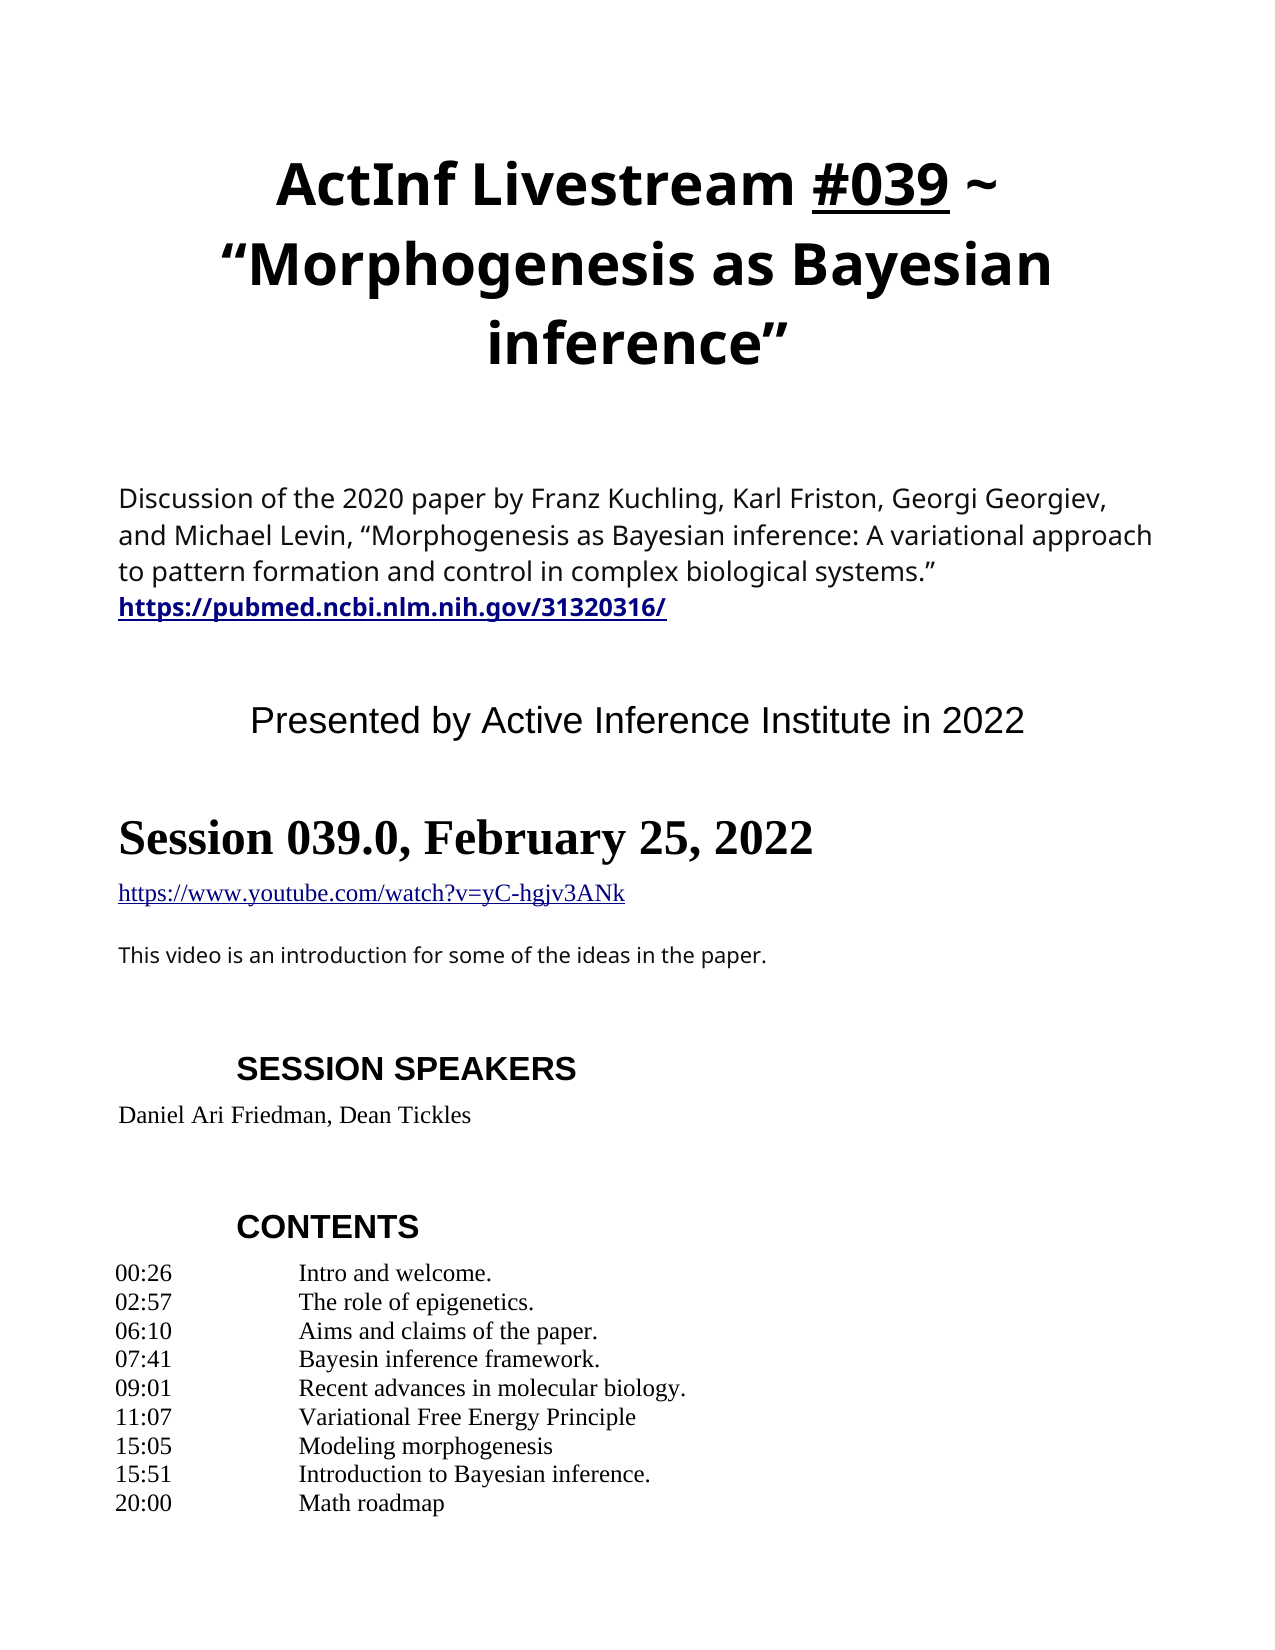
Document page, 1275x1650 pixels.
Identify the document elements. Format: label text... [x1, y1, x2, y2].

table_cell 09:01 [112, 1373, 295, 1402]
text https://www.youtube.com/watch?v=yC-hgjv3ANk [118, 878, 1157, 906]
table_cell Math roadmap [295, 1488, 921, 1517]
text This video is an introduction for some of the ideas in the paper. [118, 940, 1157, 970]
table_cell Variational Free Energy Principle [295, 1402, 921, 1431]
table_cell Bayesin inference framework. [295, 1345, 921, 1373]
table_cell Modeling morphogenesis [295, 1431, 921, 1459]
subtitle Presented by Active Inference Institute in 2022 [118, 698, 1157, 741]
text Discussion of the 2020 paper by Franz Kuchling, Karl Friston, Georgi Georgiev, and Michael Levin, “Morphogenesis as Bayesian inference: A variational approach to pattern formation and control in complex biological systems.” [118, 479, 1157, 590]
table_cell 11:07 [112, 1402, 295, 1431]
table_cell 07:41 [112, 1345, 295, 1373]
table_cell 20:00 [112, 1488, 295, 1517]
subtitle SESSION SPEAKERS [118, 1049, 1157, 1088]
table_cell The role of epigenetics. [295, 1287, 921, 1316]
table_header 00:26 [112, 1258, 295, 1287]
table_cell 06:10 [112, 1316, 295, 1344]
title ActInf Livestream #039 ~ “Morphogenesis as Bayesian inference” [118, 143, 1157, 382]
table_cell Introduction to Bayesian inference. [295, 1460, 921, 1488]
text Daniel Ari Friedman, Dean Tickles [118, 1100, 1157, 1129]
table_header Intro and welcome. [295, 1258, 921, 1287]
table_cell Aims and claims of the paper. [295, 1316, 921, 1344]
subtitle CONTENTS [118, 1207, 1157, 1246]
table_cell 15:05 [112, 1431, 295, 1459]
table_cell Recent advances in molecular biology. [295, 1373, 921, 1402]
text https://pubmed.ncbi.nlm.nih.gov/31320316/ [118, 590, 1157, 624]
subtitle Session 039.0, February 25, 2022 [118, 808, 1157, 865]
table_cell 15:51 [112, 1460, 295, 1488]
table_cell 02:57 [112, 1287, 295, 1316]
